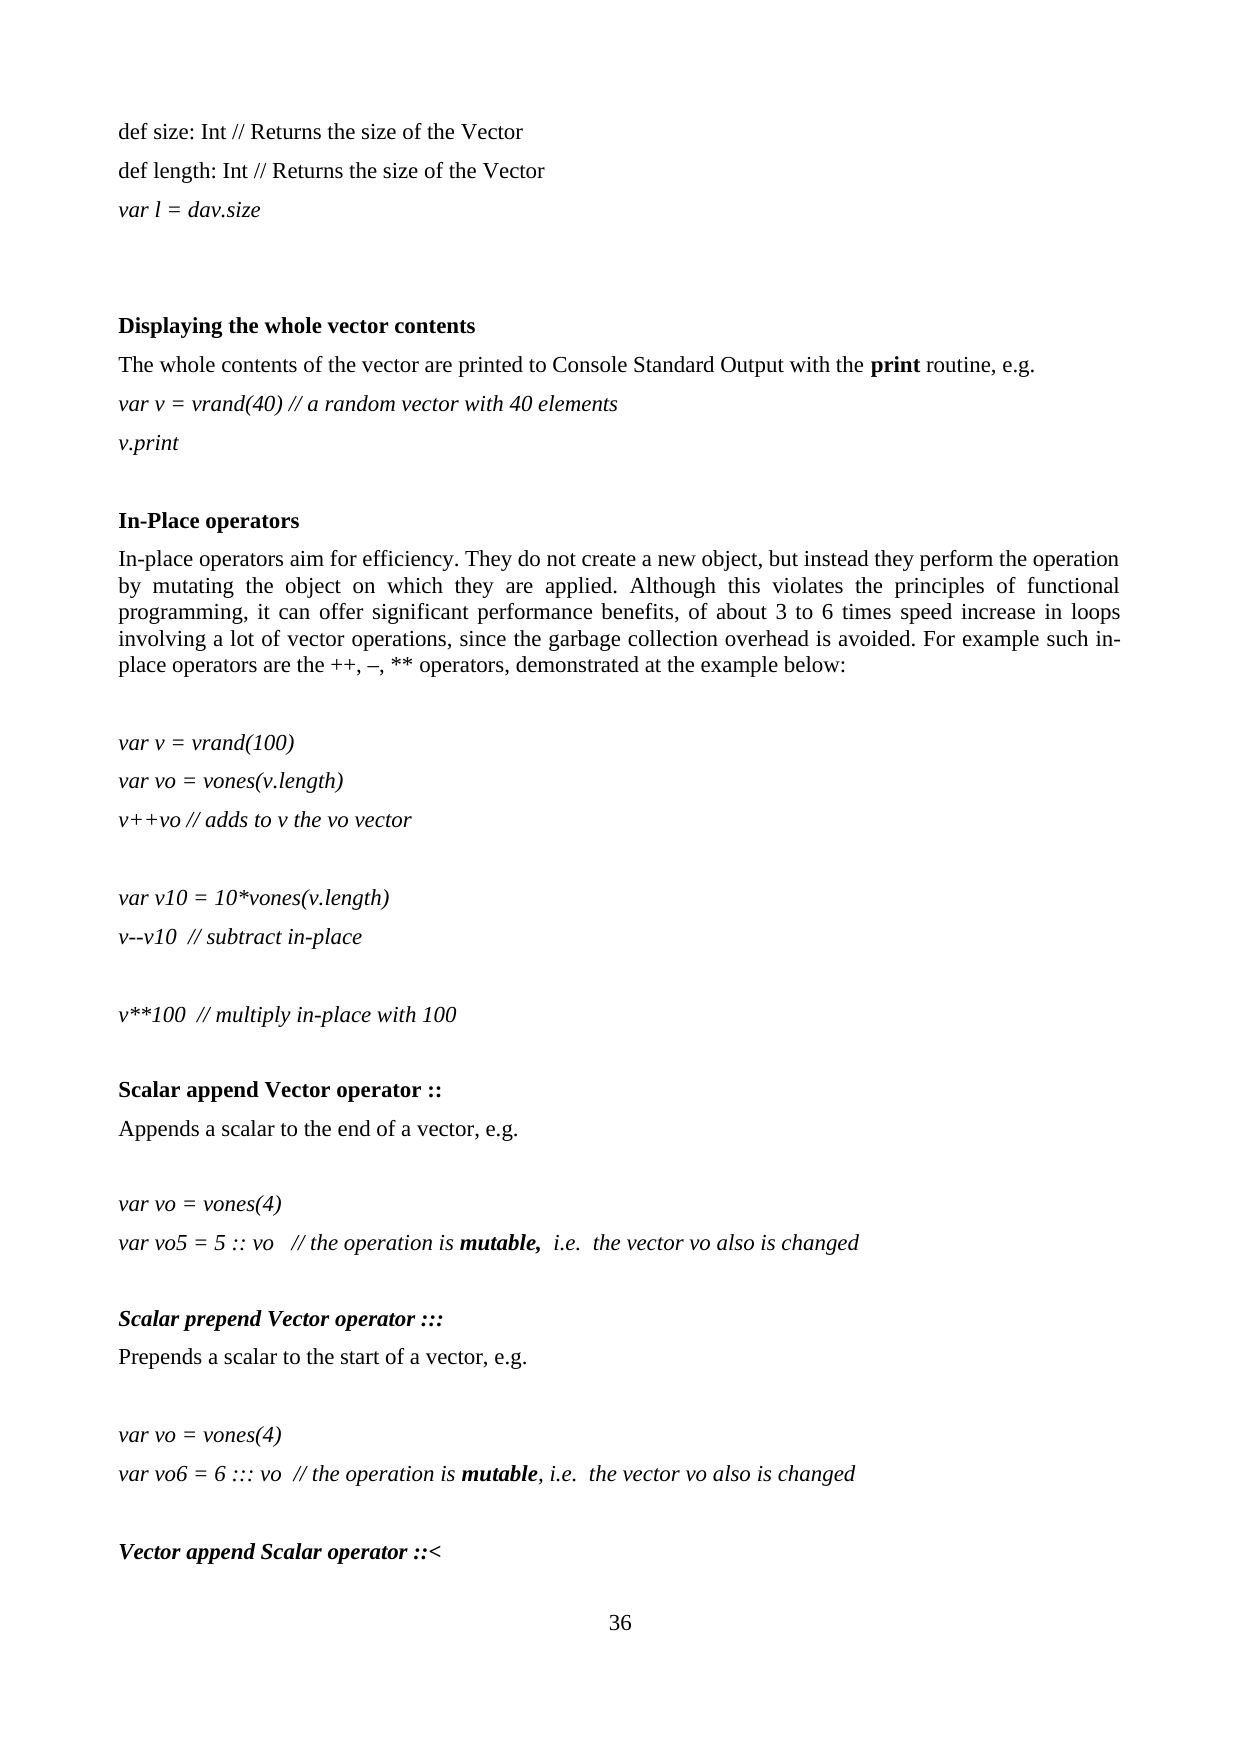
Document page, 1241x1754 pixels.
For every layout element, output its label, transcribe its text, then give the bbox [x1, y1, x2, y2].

text Appends a scalar to the end of a vector, e.g. [118, 1115, 1122, 1141]
text v++vo // adds to v the vo vector [118, 806, 1122, 833]
text def size: Int // Returns the size of the Vector [118, 118, 1122, 144]
text var v = vrand(40) // a random vector with 40 elements [118, 390, 1122, 416]
text In-Place operators [118, 507, 1122, 533]
text In-place operators aim for efficiency. They do not create a new object, but instead they perform the operation by mutating the object on which they are applied. Although this violates the principles of functional programming, it can offer significant performance benefits, of about 3 to 6 times speed increase in loops involving a lot of vector operations, since the garbage collection overhead is avoided. For example such in-place operators are the ++, –, ** operators, demonstrated at the example below: [118, 546, 1122, 677]
text Prepends a scalar to the start of a vector, e.g. [118, 1343, 1122, 1370]
text Scalar append Vector operator :: [118, 1076, 1122, 1102]
text var vo = vones(4) [118, 1421, 1122, 1447]
text The whole contents of the vector are printed to Console Standard Output with the print routine, e.g. [118, 351, 1122, 378]
text var l = dav.size [118, 196, 1122, 222]
text v**100 // multiply in-place with 100 [118, 1001, 1122, 1027]
text var vo6 = 6 ::: vo // the operation is mutable, i.e. the vector vo also is changed [118, 1460, 1122, 1486]
text var vo = vones(4) [118, 1190, 1122, 1217]
text var vo = vones(v.length) [118, 767, 1122, 794]
text v.print [118, 429, 1122, 455]
text var v10 = 10*vones(v.length) [118, 884, 1122, 910]
text v--v10 // subtract in-place [118, 923, 1122, 949]
text Displaying the whole vector contents [118, 312, 1122, 339]
text Vector append Scalar operator ::< [118, 1538, 1122, 1564]
text var vo5 = 5 :: vo // the operation is mutable, i.e. the vector vo also is changed [118, 1229, 1122, 1256]
text Scalar prepend Vector operator ::: [118, 1304, 1122, 1331]
text def length: Int // Returns the size of the Vector [118, 157, 1122, 183]
text var v = vrand(100) [118, 729, 1122, 755]
